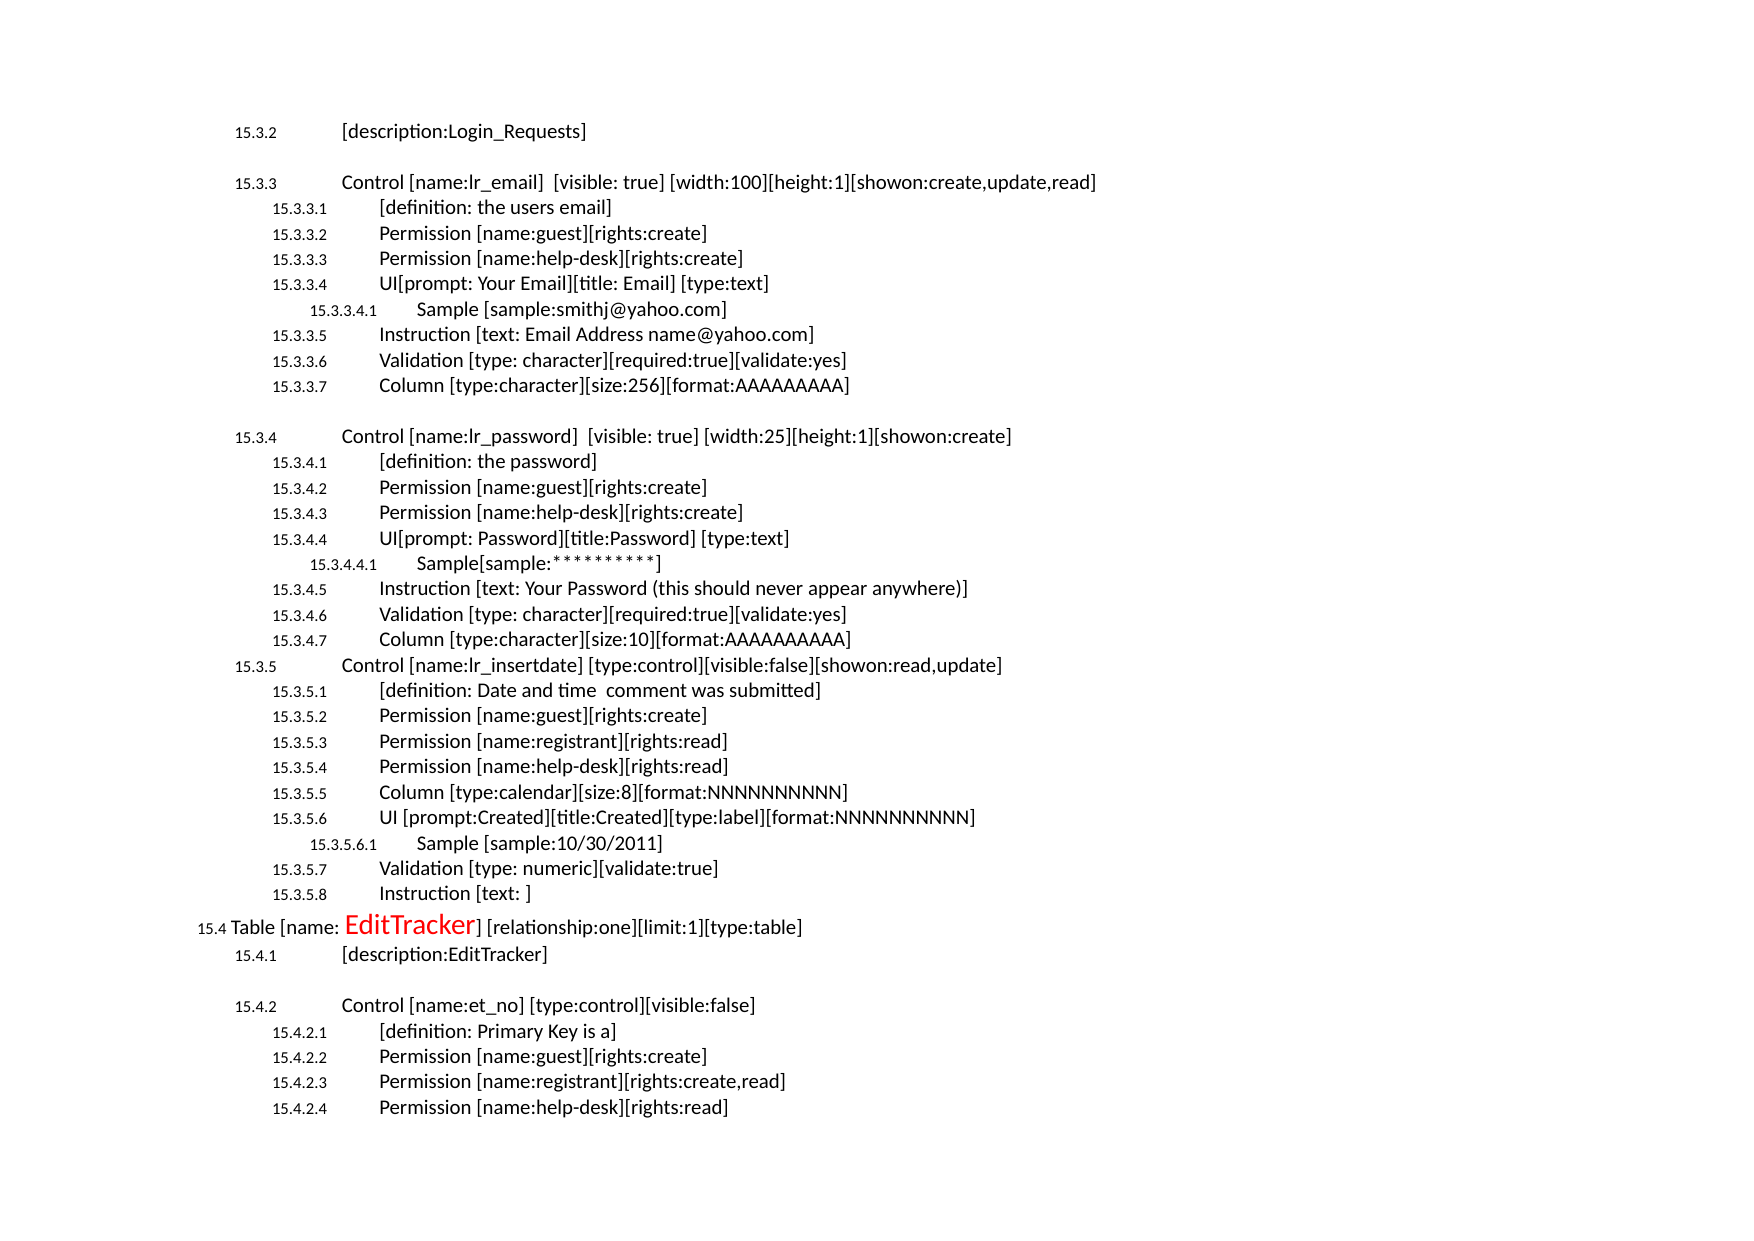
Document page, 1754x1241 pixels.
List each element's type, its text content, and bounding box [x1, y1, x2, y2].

list UI[prompt: Your Email][title: Email] [type:text] [268, 271, 1636, 296]
list Control [name:lr_password] [visible: true] [width:25][height:1][showon:create] [231, 423, 1636, 448]
list Permission [name:help-desk][rights:create] [268, 499, 1636, 525]
list Permission [name:help-desk][rights:create] [268, 245, 1636, 271]
list Sample [sample:10/30/2011] [306, 830, 1636, 855]
list Permission [name:guest][rights:create] [268, 220, 1636, 245]
list Sample [sample:smithj@yahoo.com] [306, 296, 1636, 321]
list Permission [name:guest][rights:create] [268, 1043, 1636, 1069]
list [definition: the users email] [268, 194, 1636, 220]
list Control [name:lr_insertdate] [type:control][visible:false][showon:read,update] [231, 652, 1636, 677]
list Control [name:lr_email] [visible: true] [width:100][height:1][showon:create,update,read] [231, 169, 1636, 194]
list Validation [type: numeric][validate:true] [268, 855, 1636, 881]
list [description:Login_Requests] [231, 118, 1636, 143]
list Permission [name:help-desk][rights:read] [268, 753, 1636, 779]
list Instruction [text: ] [268, 881, 1636, 906]
list Permission [name:registrant][rights:read] [268, 728, 1636, 753]
list [definition: Date and time comment was submitted] [268, 677, 1636, 703]
list Permission [name:guest][rights:create] [268, 703, 1636, 728]
list Validation [type: character][required:true][validate:yes] [268, 601, 1636, 626]
list Validation [type: character][required:true][validate:yes] [268, 347, 1636, 372]
list Instruction [text: Your Password (this should never appear anywhere)] [268, 576, 1636, 601]
list Sample[sample:**********] [306, 550, 1636, 576]
list Table [name: EditTracker] [relationship:one][limit:1][type:table] [193, 906, 1636, 942]
list UI [prompt:Created][title:Created][type:label][format:NNNNNNNNNN] [268, 804, 1636, 830]
list Permission [name:help-desk][rights:read] [268, 1094, 1636, 1119]
list Control [name:et_no] [type:control][visible:false] [231, 992, 1636, 1018]
list Column [type:character][size:10][format:AAAAAAAAAA] [268, 626, 1636, 652]
list Column [type:character][size:256][format:AAAAAAAAA] [268, 372, 1636, 398]
list UI[prompt: Password][title:Password] [type:text] [268, 525, 1636, 550]
list Column [type:calendar][size:8][format:NNNNNNNNNN] [268, 779, 1636, 804]
list [definition: the password] [268, 448, 1636, 474]
list Permission [name:guest][rights:create] [268, 474, 1636, 499]
list [description:EditTracker] [231, 942, 1636, 967]
list [definition: Primary Key is a] [268, 1018, 1636, 1043]
list Permission [name:registrant][rights:create,read] [268, 1069, 1636, 1094]
list Instruction [text: Email Address name@yahoo.com] [268, 321, 1636, 347]
